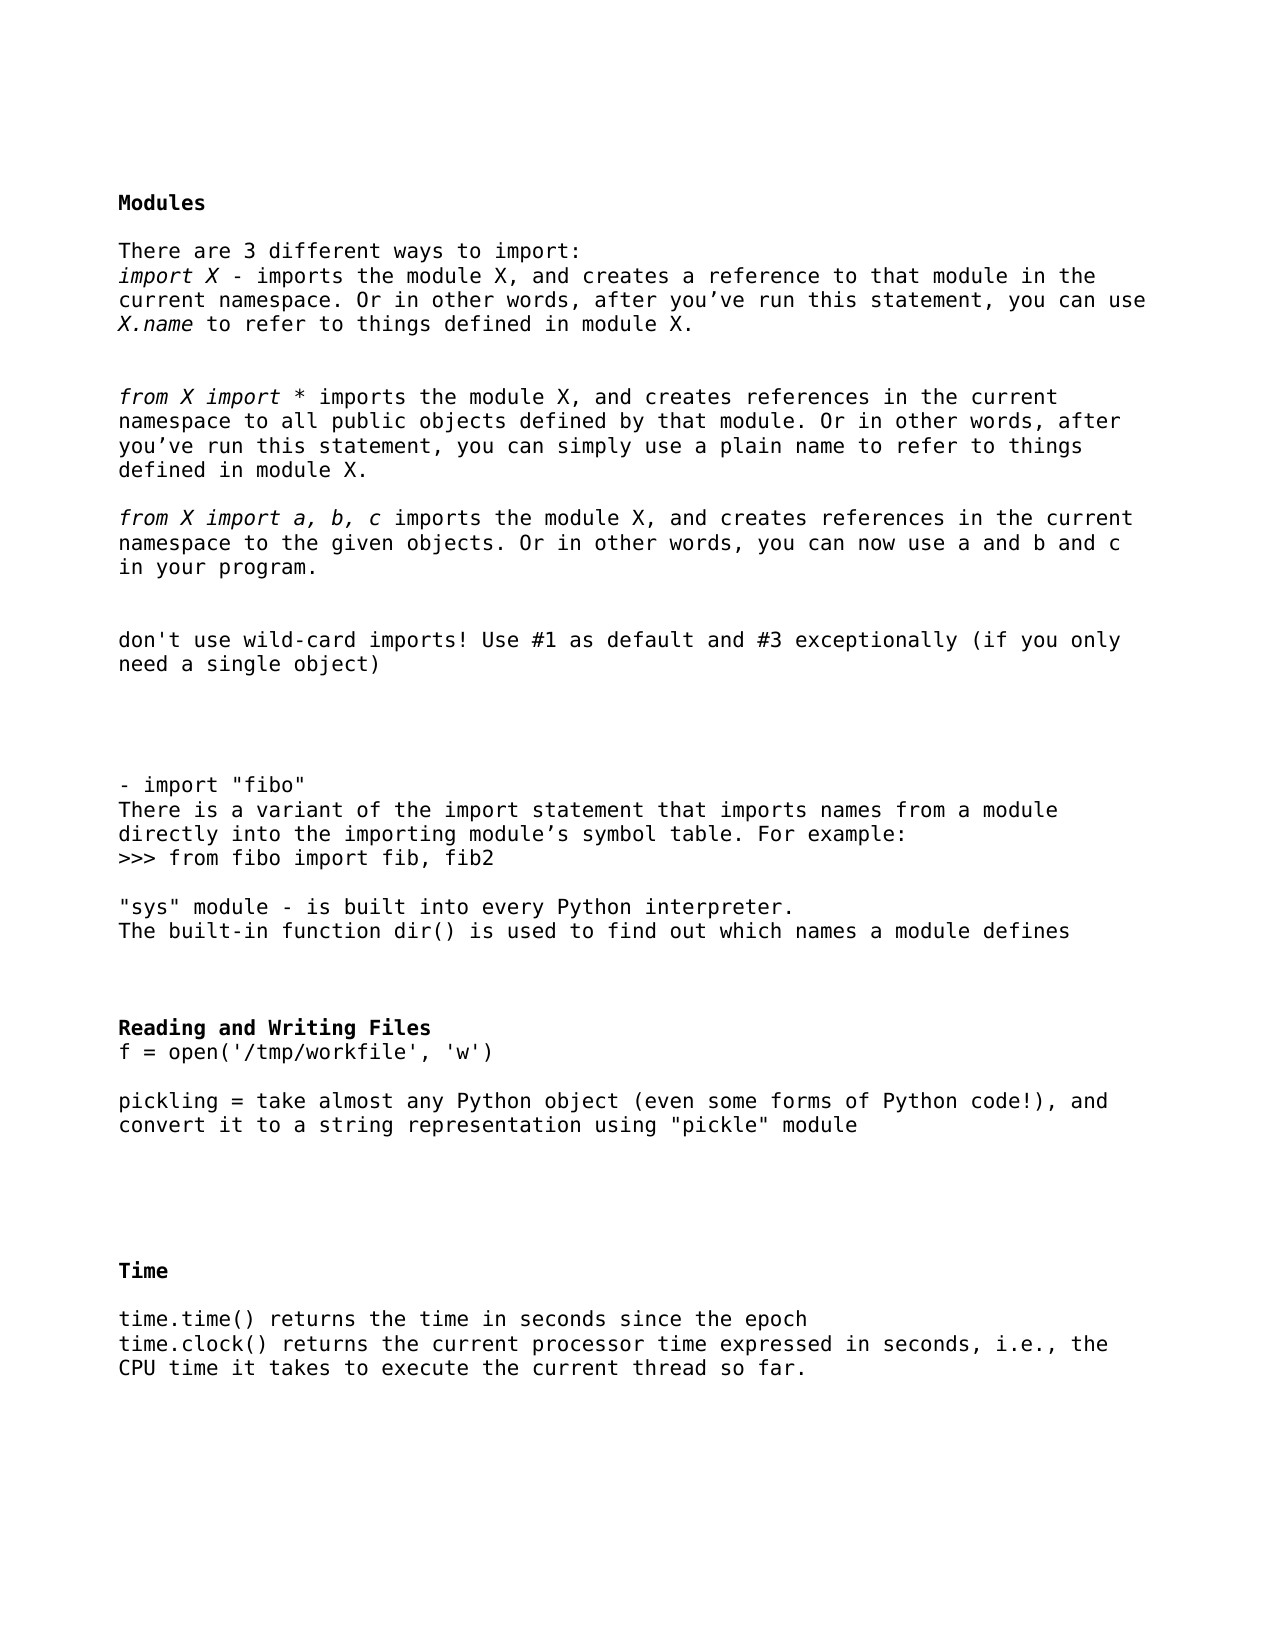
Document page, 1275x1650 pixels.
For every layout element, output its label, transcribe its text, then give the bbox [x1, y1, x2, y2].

text pickling = take almost any Python object (even some forms of Python code!), and convert it to a string representation using "pickle" module [118, 1089, 1157, 1137]
text time.clock() returns the current processor time expressed in seconds, i.e., the CPU time it takes to execute the current thread so far. [118, 1332, 1157, 1380]
text - import "fibo" [118, 773, 1157, 798]
text don't use wild-card imports! Use #1 as default and #3 exceptionally (if you only need a single object) [118, 628, 1157, 676]
text "sys" module - is built into every Python interpreter. [118, 895, 1157, 919]
text from X import a, b, c imports the module X, and creates references in the current namespace to the given objects. Or in other words, you can now use a and b and c in your program. [118, 506, 1157, 579]
text from X import * imports the module X, and creates references in the current namespace to all public objects defined by that module. Or in other words, after you’ve run this statement, you can simply use a plain name to refer to things defined in module X. [118, 385, 1157, 482]
text Modules [118, 191, 1157, 215]
text The built-in function dir() is used to find out which names a module defines [118, 919, 1157, 943]
text There are 3 different ways to import: [118, 239, 1157, 264]
text >>> from fibo import fib, fib2 [118, 846, 1157, 871]
text Time [118, 1259, 1157, 1283]
text There is a variant of the import statement that imports names from a module directly into the importing module’s symbol table. For example: [118, 798, 1157, 846]
text Reading and Writing Files [118, 1016, 1157, 1040]
text f = open('/tmp/workfile', 'w') [118, 1040, 1157, 1065]
text import X - imports the module X, and creates a reference to that module in the current namespace. Or in other words, after you’ve run this statement, you can use X.name to refer to things defined in module X. [118, 264, 1157, 337]
text time.time() returns the time in seconds since the epoch [118, 1307, 1157, 1332]
